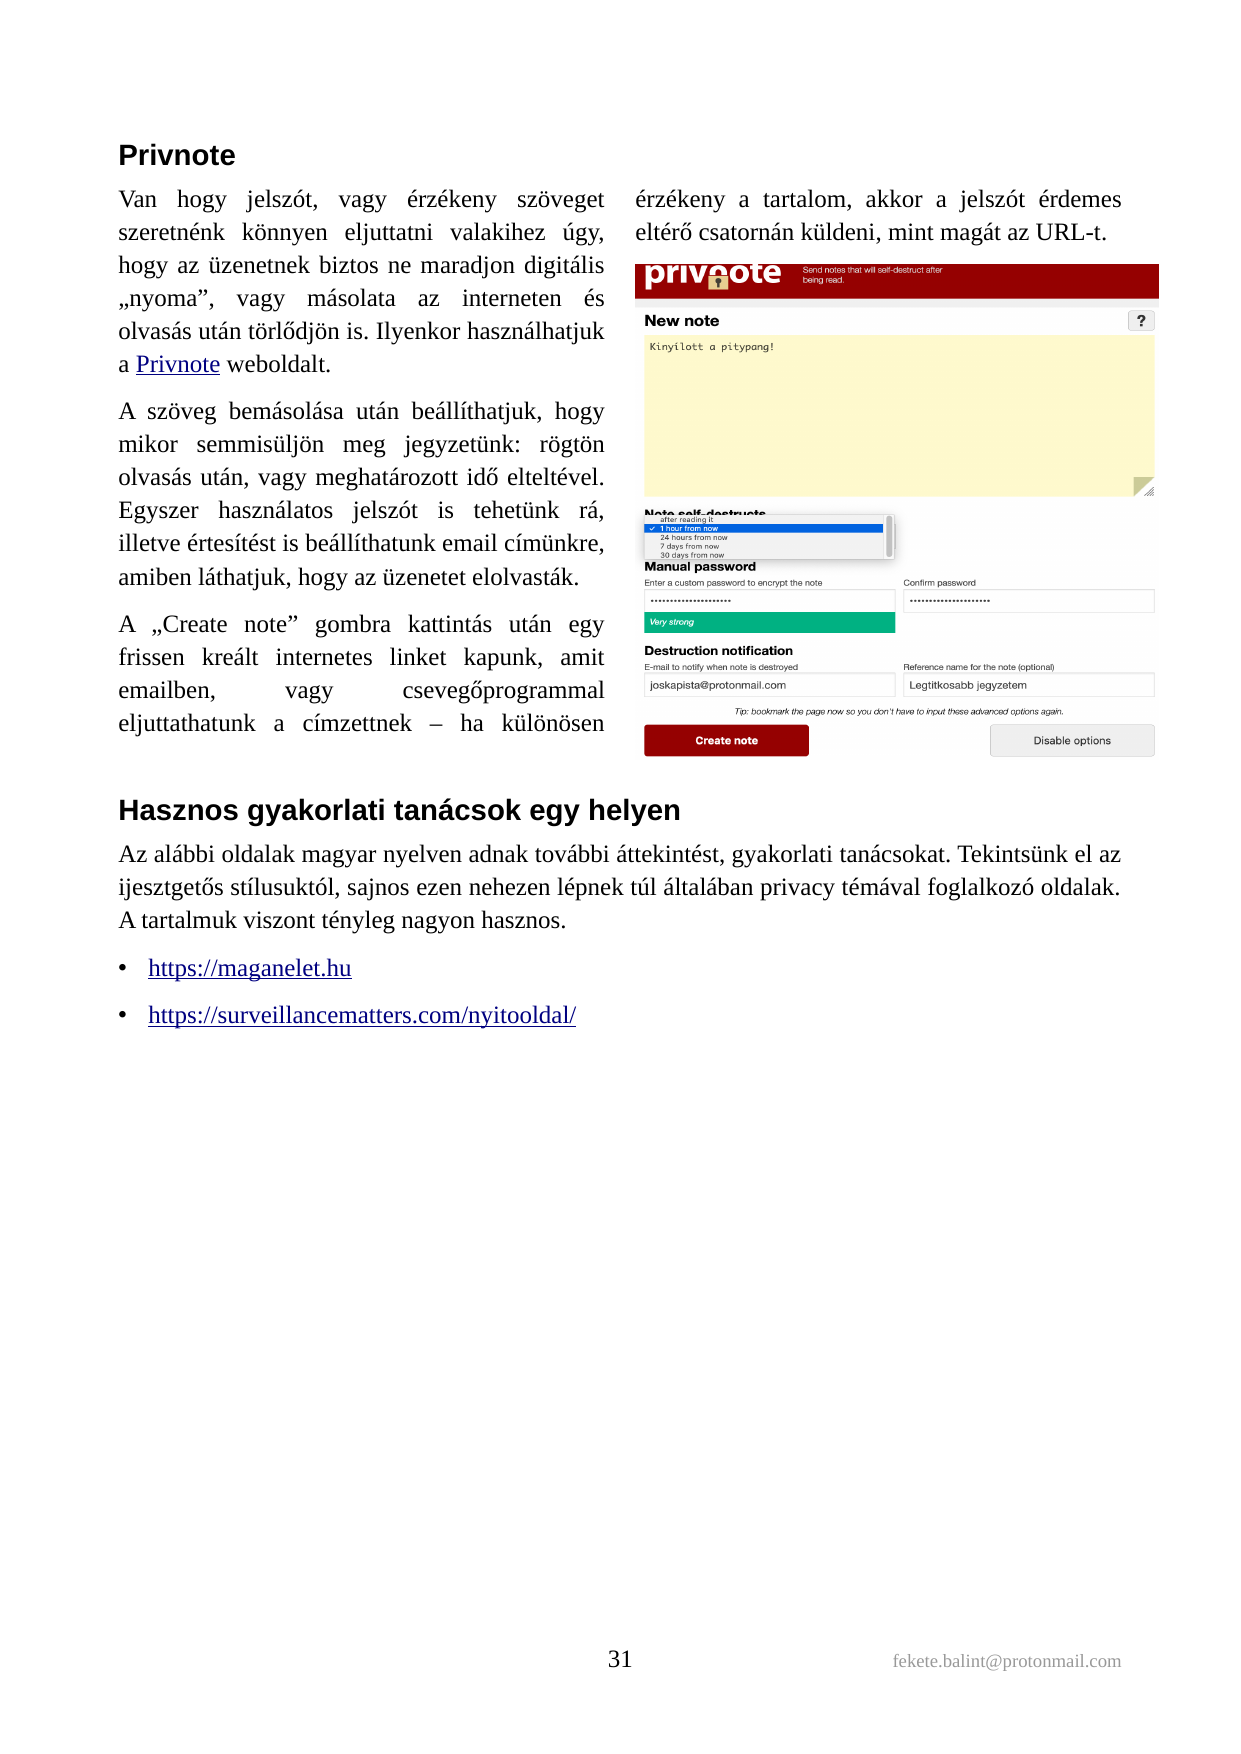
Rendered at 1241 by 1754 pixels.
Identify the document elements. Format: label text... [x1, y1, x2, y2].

subtitle Privnote [118, 137, 1122, 171]
subtitle Hasznos gyakorlati tanácsok egy helyen [118, 793, 1122, 827]
text érzékeny a tartalom, akkor a jelszót érdemes eltérő csatornán küldeni, mint magát az URL-t. [635, 184, 1122, 246]
text Az alábbi oldalak magyar nyelven adnak további áttekintést, gyakorlati tanácsokat. Tekintsünk el az ijesztgetős stílusuktól, sajnos ezen nehezen lépnek túl általában privacy témával foglalkozó oldalak. A tartalmuk viszont tényleg nagyon hasznos. [118, 839, 1122, 934]
text A szöveg bemásolása után beállíthatjuk, hogy mikor semmisüljön meg jegyzetünk: rögtön olvasás után, vagy meghatározott idő elteltével. Egyszer használatos jelszót is tehetünk rá, illetve értesítést is beállíthatunk email címünkre, amiben láthatjuk, hogy az üzenetet elolvasták. [118, 396, 605, 590]
list https://surveillancematters.com/nyitooldal/ [118, 1001, 1122, 1029]
text A „Create note” gombra kattintás után egy frissen kreált internetes linket kapunk, amit emailben, vagy csevegőprogrammal eljuttathatunk a címzettnek – ha különösen [118, 609, 605, 737]
list https://maganelet.hu [118, 953, 1122, 982]
picture [635, 264, 1159, 760]
text Van hogy jelszót, vagy érzékeny szöveget szeretnénk könnyen eljuttatni valakihez úgy, hogy az üzenetnek biztos ne maradjon digitális „nyoma”, vagy másolata az interneten és olvasás után törlődjön is. Ilyenkor használhatjuk a Privnote weboldalt. [118, 184, 605, 378]
